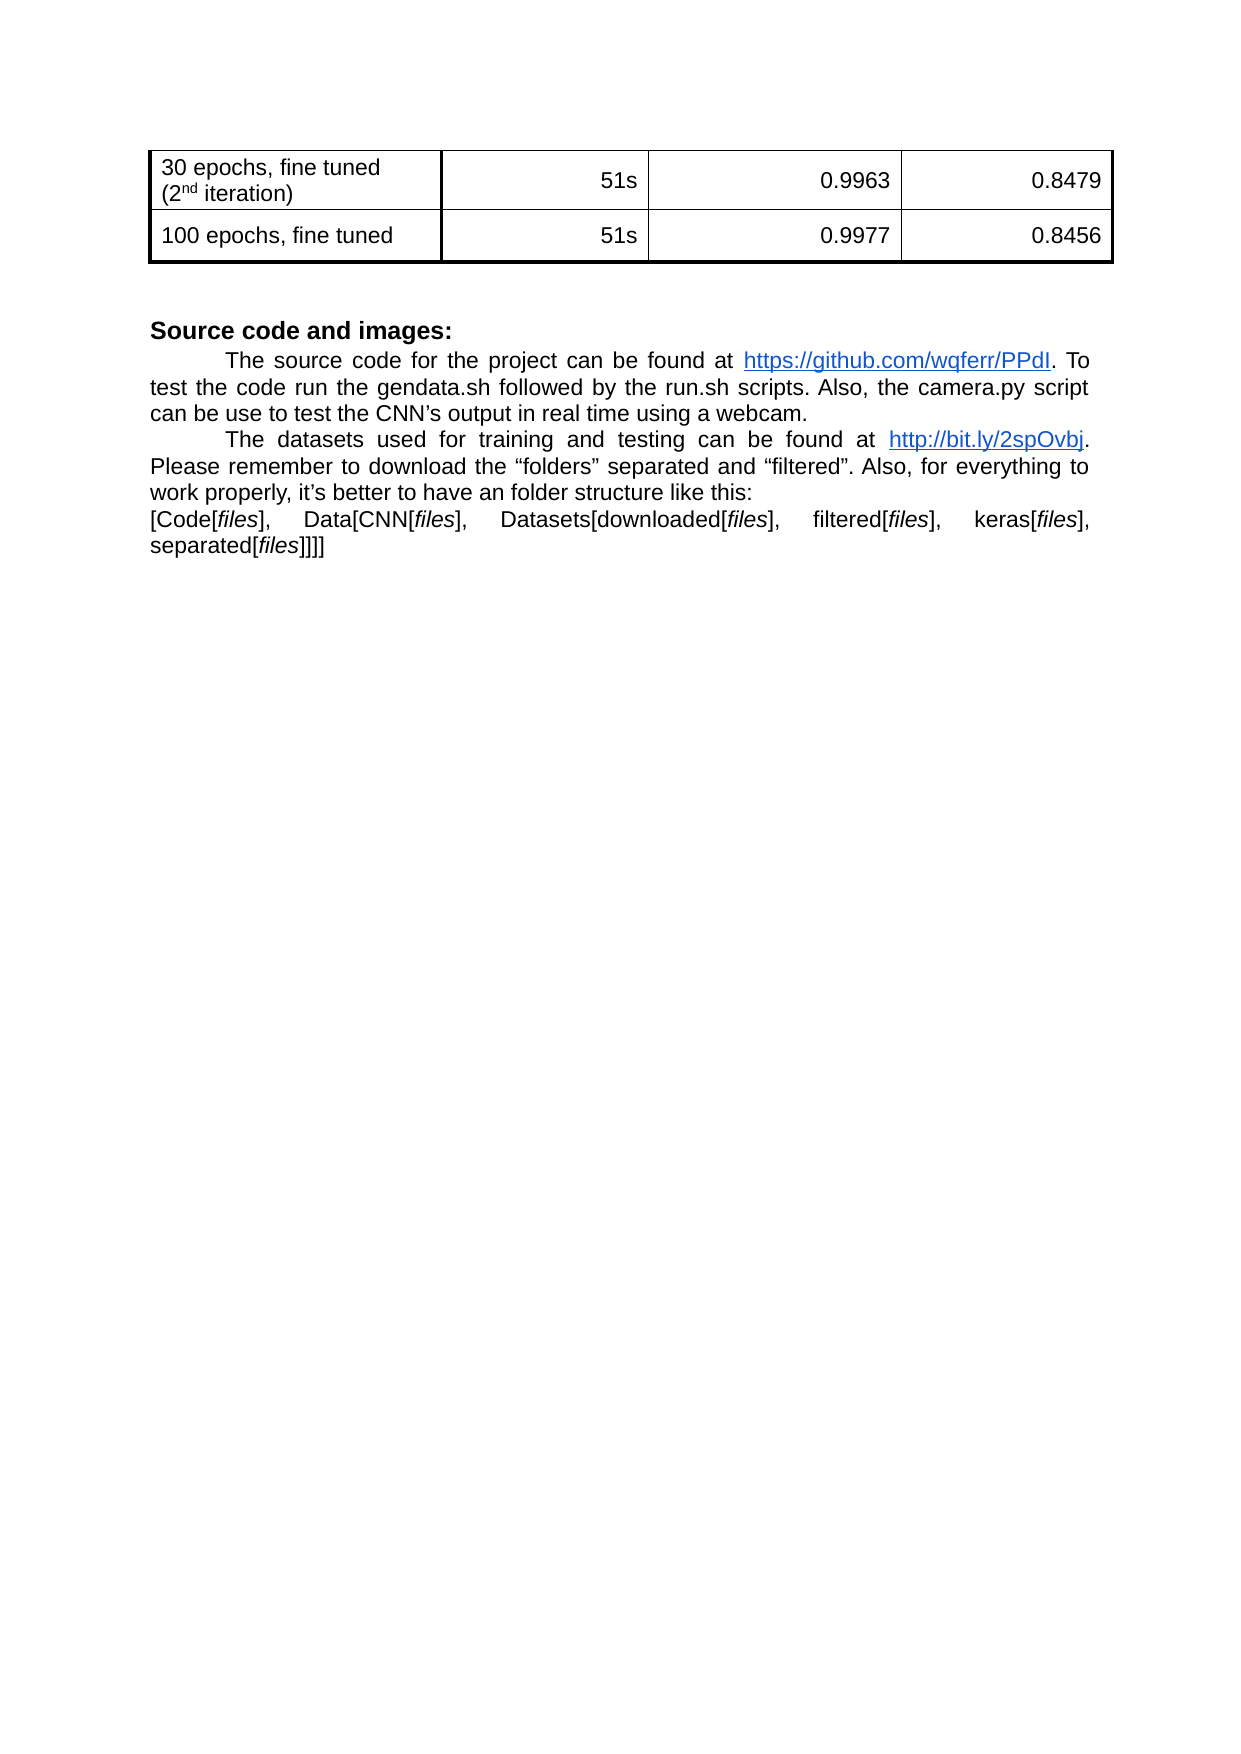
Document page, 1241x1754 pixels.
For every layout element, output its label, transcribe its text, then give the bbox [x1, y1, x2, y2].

table_cell 0.8456 [902, 210, 1111, 260]
table_cell 0.9963 [649, 151, 901, 209]
table_cell 51s [443, 151, 648, 209]
text Source code and images: [150, 316, 1090, 345]
table_cell 0.8479 [902, 151, 1111, 209]
table_cell 100 epochs, fine tuned [152, 210, 440, 260]
table_cell 0.9977 [649, 210, 901, 260]
text The source code for the project can be found at https://github.com/wqferr/PPdI. To test the code run the gendata.sh followed by the run.sh scripts. Also, the camera.py script can be use to test the CNN’s output in real time using a webcam. [150, 345, 1090, 426]
text [Code[files], Data[CNN[files], Datasets[downloaded[files], filtered[files], keras[files], separated[files]]]] [150, 506, 1090, 558]
table_cell 51s [443, 210, 648, 260]
table_cell 30 epochs, fine tuned (2nd iteration) [152, 151, 440, 209]
text The datasets used for training and testing can be found at http://bit.ly/2spOvbj. Please remember to download the “folders” separated and “filtered”. Also, for everything to work properly, it’s better to have an folder structure like this: [150, 426, 1090, 506]
